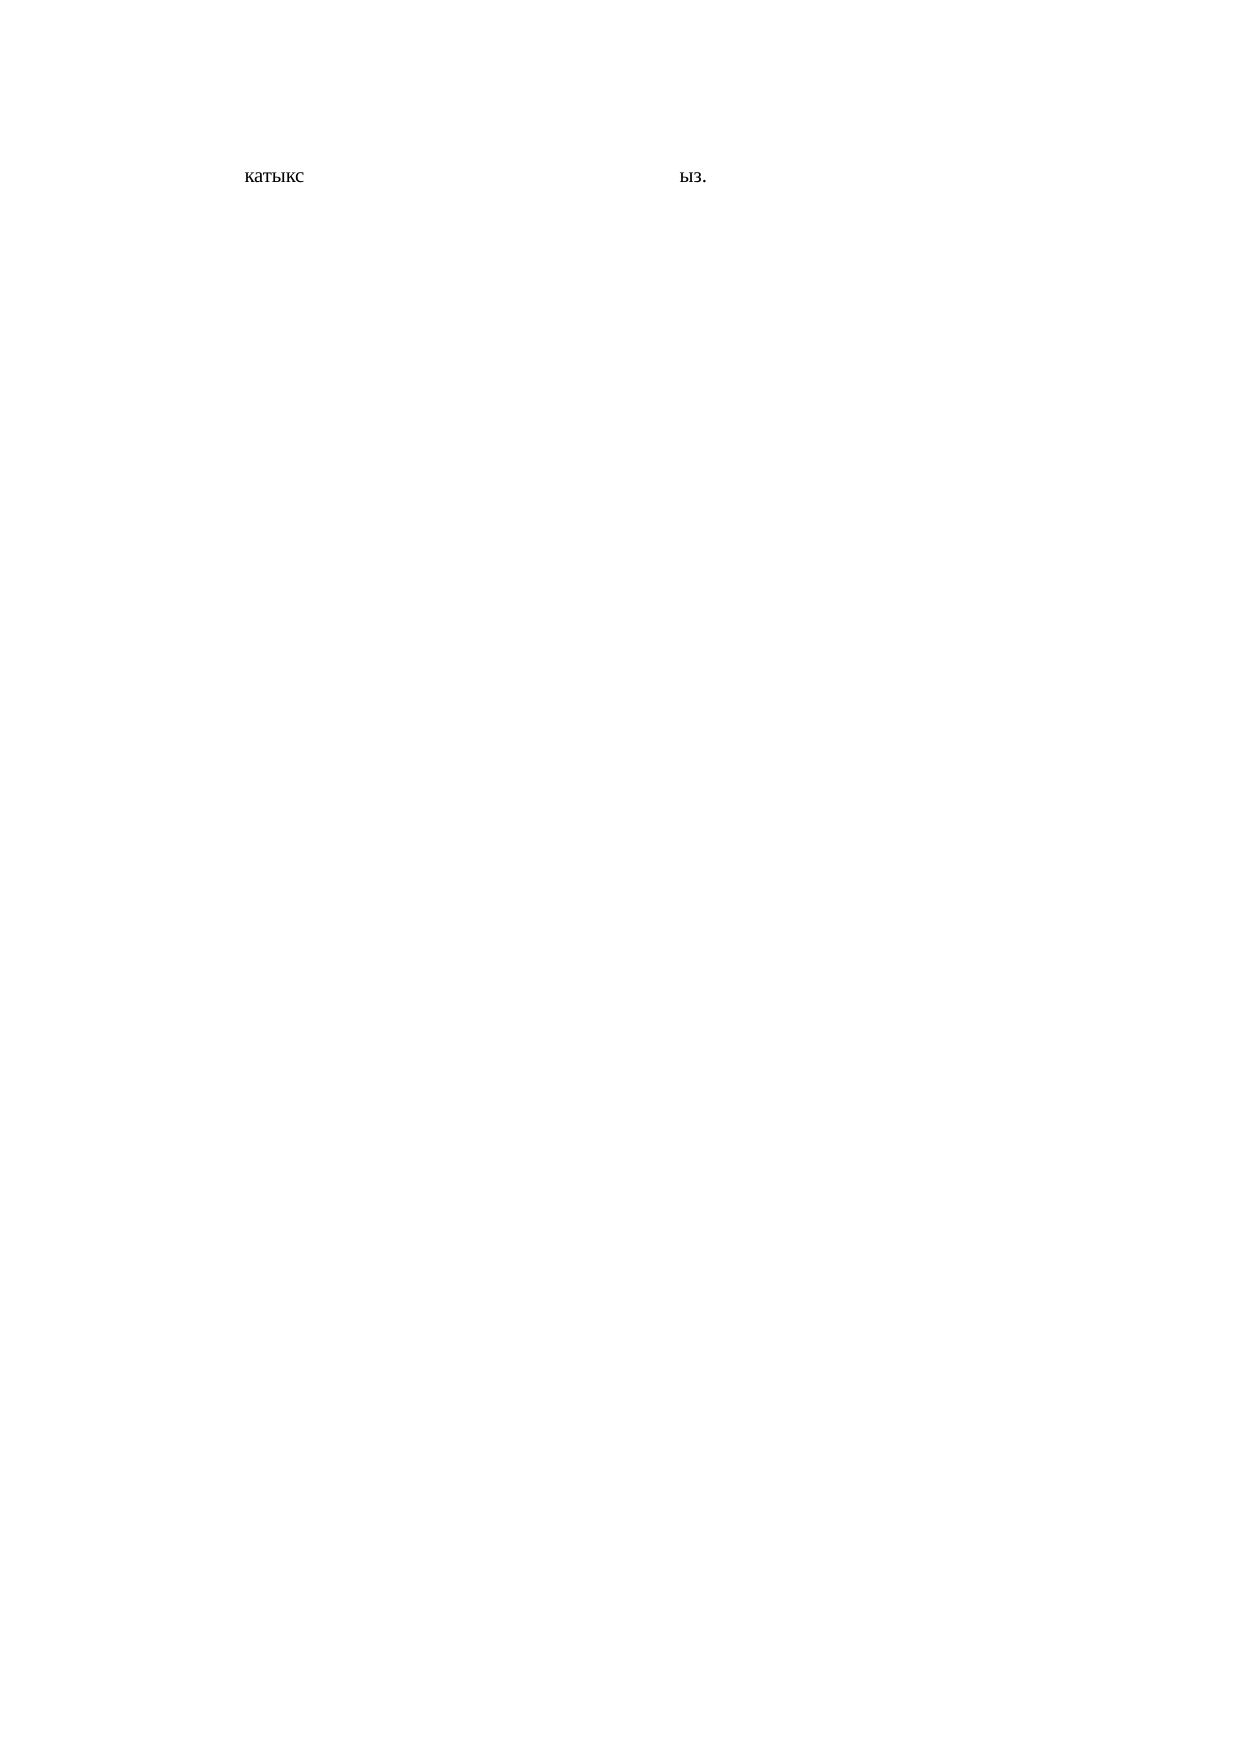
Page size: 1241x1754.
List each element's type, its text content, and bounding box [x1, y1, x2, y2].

text ыз. [679, 164, 769, 188]
text катыкс [244, 164, 310, 188]
